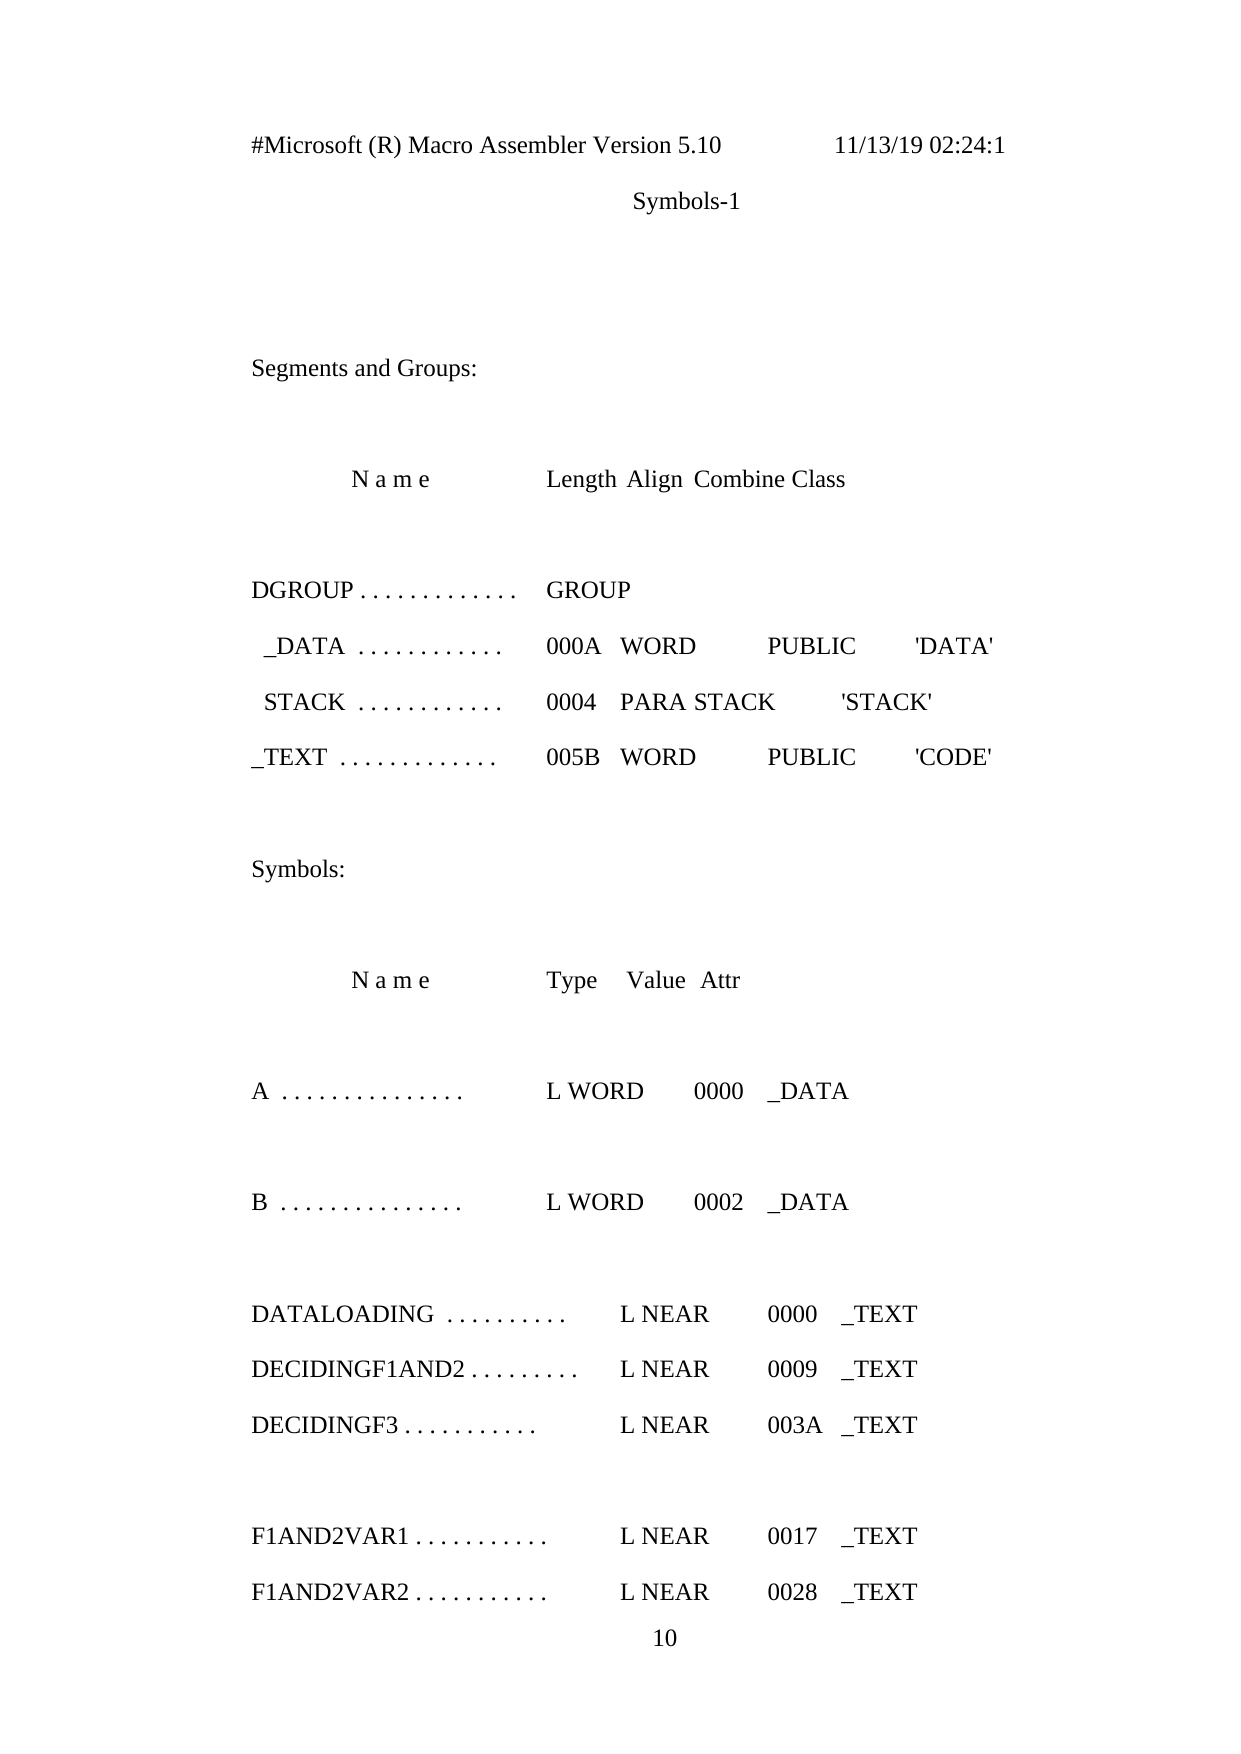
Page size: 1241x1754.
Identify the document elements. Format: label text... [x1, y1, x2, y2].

text Symbols-1 [177, 186, 1152, 215]
text N a m e Length Align Combine Class [177, 464, 1152, 493]
text DATALOADING . . . . . . . . . . L NEAR 0000 _TEXT [177, 1299, 1152, 1327]
text N a m e Type Value Attr [177, 965, 1152, 994]
text STACK . . . . . . . . . . . . 0004 PARA STACK 'STACK' [177, 687, 1152, 716]
text Segments and Groups: [177, 353, 1152, 382]
text B . . . . . . . . . . . . . . . L WORD 0002 _DATA [177, 1187, 1152, 1216]
text A . . . . . . . . . . . . . . . L WORD 0000 _DATA [177, 1076, 1152, 1105]
text DECIDINGF3 . . . . . . . . . . . L NEAR 003A _TEXT [177, 1410, 1152, 1439]
text _DATA . . . . . . . . . . . . 000A WORD PUBLIC 'DATA' [177, 631, 1152, 660]
text DGROUP . . . . . . . . . . . . . GROUP [177, 576, 1152, 604]
text Symbols: [177, 854, 1152, 882]
text F1AND2VAR2 . . . . . . . . . . . L NEAR 0028 _TEXT [177, 1577, 1152, 1606]
text F1AND2VAR1 . . . . . . . . . . . L NEAR 0017 _TEXT [177, 1521, 1152, 1550]
text _TEXT . . . . . . . . . . . . . 005B WORD PUBLIC 'CODE' [177, 742, 1152, 771]
text DECIDINGF1AND2 . . . . . . . . . L NEAR 0009 _TEXT [177, 1354, 1152, 1383]
text #Microsoft (R) Macro Assembler Version 5.10 11/13/19 02:24:1 [177, 131, 1152, 159]
